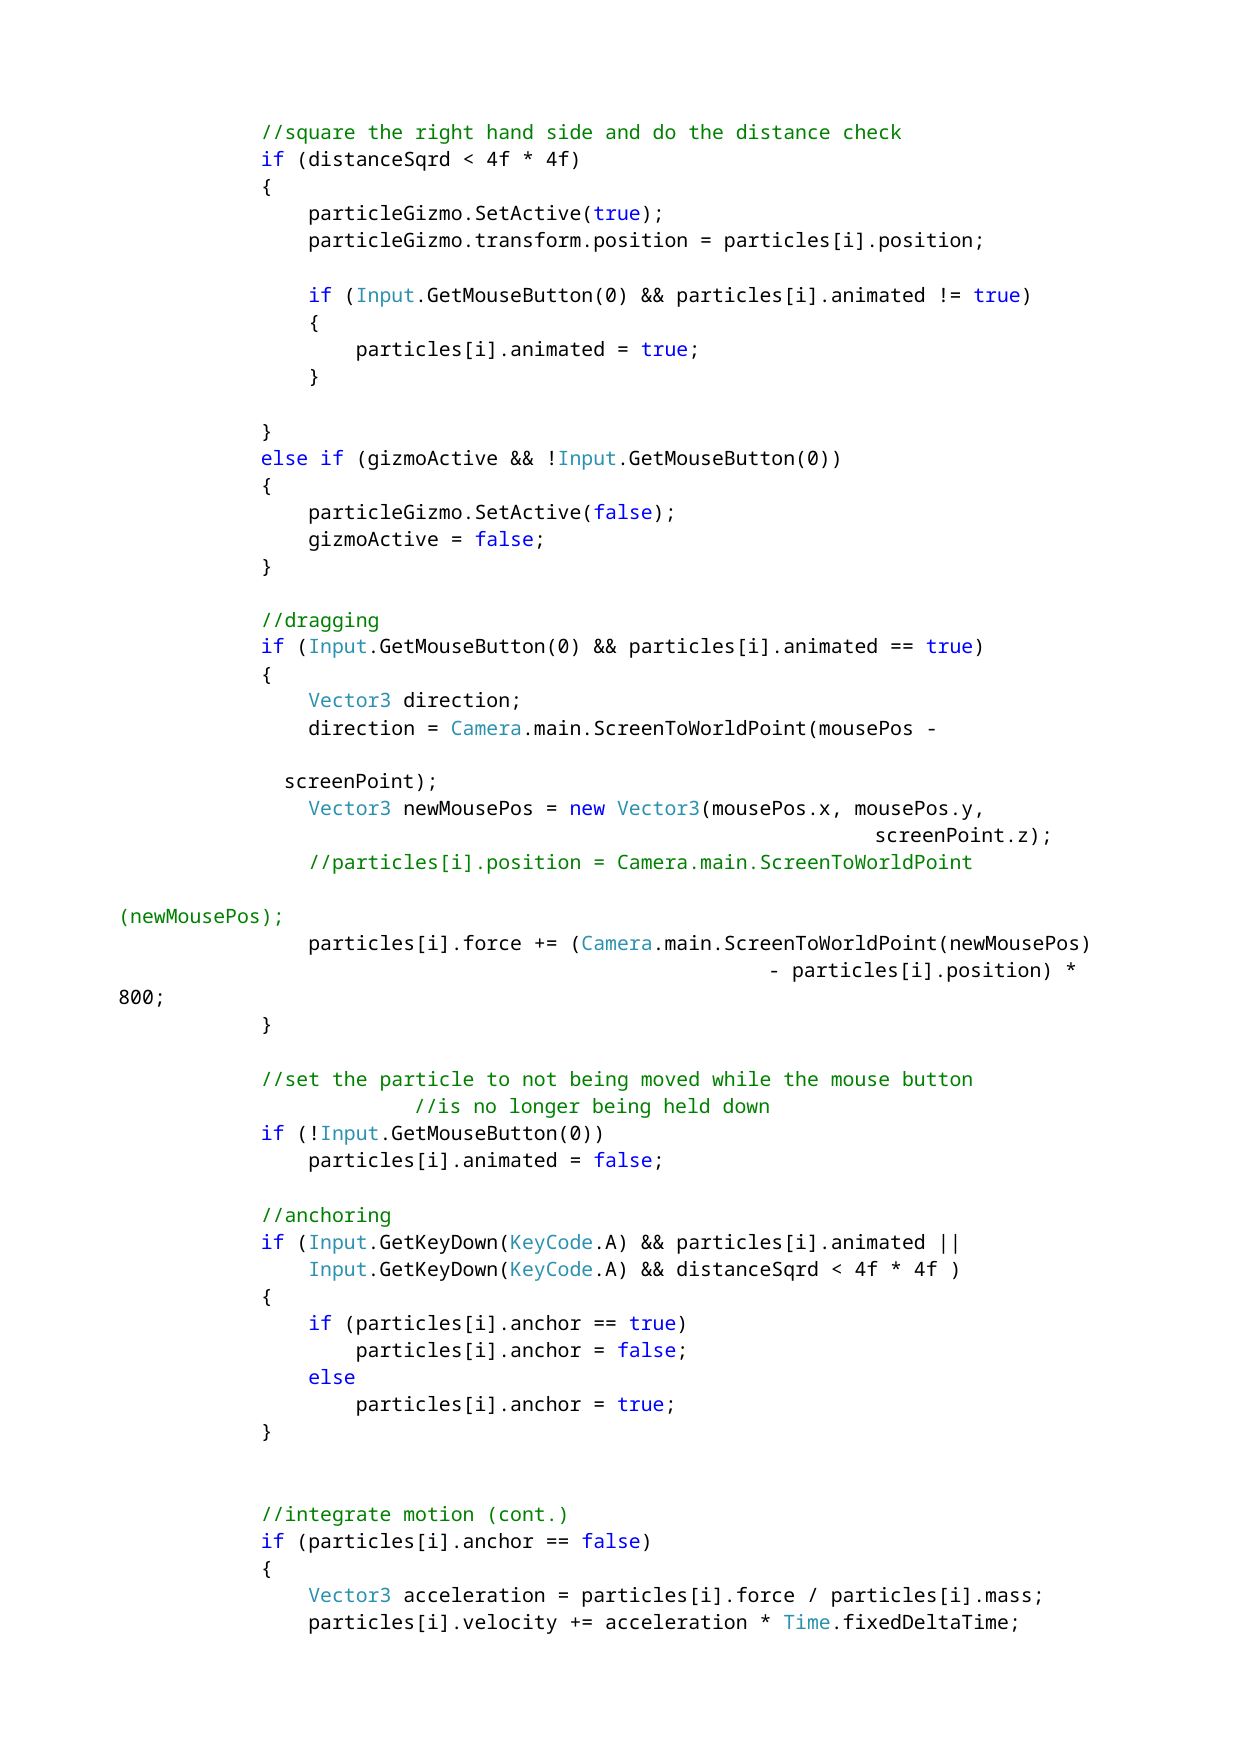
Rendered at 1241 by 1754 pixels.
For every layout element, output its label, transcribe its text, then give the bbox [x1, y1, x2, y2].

text Vector3 newMousePos = new Vector3(mousePos.x, mousePos.y, screenPoint.z); [118, 795, 1122, 849]
text particles[i].force += (Camera.main.ScreenToWorldPoint(newMousePos) - particles[i].position) * 800; [118, 929, 1122, 1011]
text } [118, 1417, 1122, 1444]
text } [118, 362, 1122, 389]
text //anchoring [118, 1201, 1122, 1228]
text //set the particle to not being moved while the mouse button //is no longer being held down [118, 1066, 1122, 1119]
text //particles[i].position = Camera.main.ScreenToWorldPoint (newMousePos); [118, 849, 1122, 929]
text else [118, 1363, 1122, 1390]
text particles[i].anchor = false; [118, 1336, 1122, 1363]
text particles[i].animated = true; [118, 335, 1122, 362]
text gizmoActive = false; [118, 525, 1122, 552]
text //square the right hand side and do the distance check [118, 118, 1122, 145]
text if (Input.GetMouseButton(0) && particles[i].animated == true) [118, 633, 1122, 660]
text //dragging [118, 606, 1122, 633]
text if (!Input.GetMouseButton(0)) [118, 1119, 1122, 1146]
text particles[i].anchor = true; [118, 1390, 1122, 1417]
text Vector3 acceleration = particles[i].force / particles[i].mass; [118, 1581, 1122, 1608]
text Input.GetKeyDown(KeyCode.A) && distanceSqrd < 4f * 4f ) [118, 1255, 1122, 1282]
text if (distanceSqrd < 4f * 4f) [118, 145, 1122, 172]
text if (particles[i].anchor == true) [118, 1309, 1122, 1336]
text direction = Camera.main.ScreenToWorldPoint(mousePos - screenPoint); [118, 714, 1122, 795]
text particleGizmo.SetActive(true); [118, 199, 1122, 226]
text if (particles[i].anchor == false) [118, 1527, 1122, 1554]
text particleGizmo.SetActive(false); [118, 498, 1122, 525]
text } [118, 1011, 1122, 1037]
text else if (gizmoActive && !Input.GetMouseButton(0)) [118, 444, 1122, 471]
text particles[i].animated = false; [118, 1146, 1122, 1173]
text if (Input.GetMouseButton(0) && particles[i].animated != true) [118, 281, 1122, 308]
text //integrate motion (cont.) [118, 1500, 1122, 1527]
text if (Input.GetKeyDown(KeyCode.A) && particles[i].animated || [118, 1228, 1122, 1255]
text } [118, 552, 1122, 579]
text particleGizmo.transform.position = particles[i].position; [118, 226, 1122, 253]
text { [118, 1282, 1122, 1309]
text { [118, 660, 1122, 687]
text particles[i].velocity += acceleration * Time.fixedDeltaTime; [118, 1608, 1122, 1635]
text { [118, 308, 1122, 335]
text { [118, 172, 1122, 199]
text Vector3 direction; [118, 687, 1122, 714]
text { [118, 471, 1122, 498]
text } [118, 417, 1122, 444]
text { [118, 1554, 1122, 1581]
